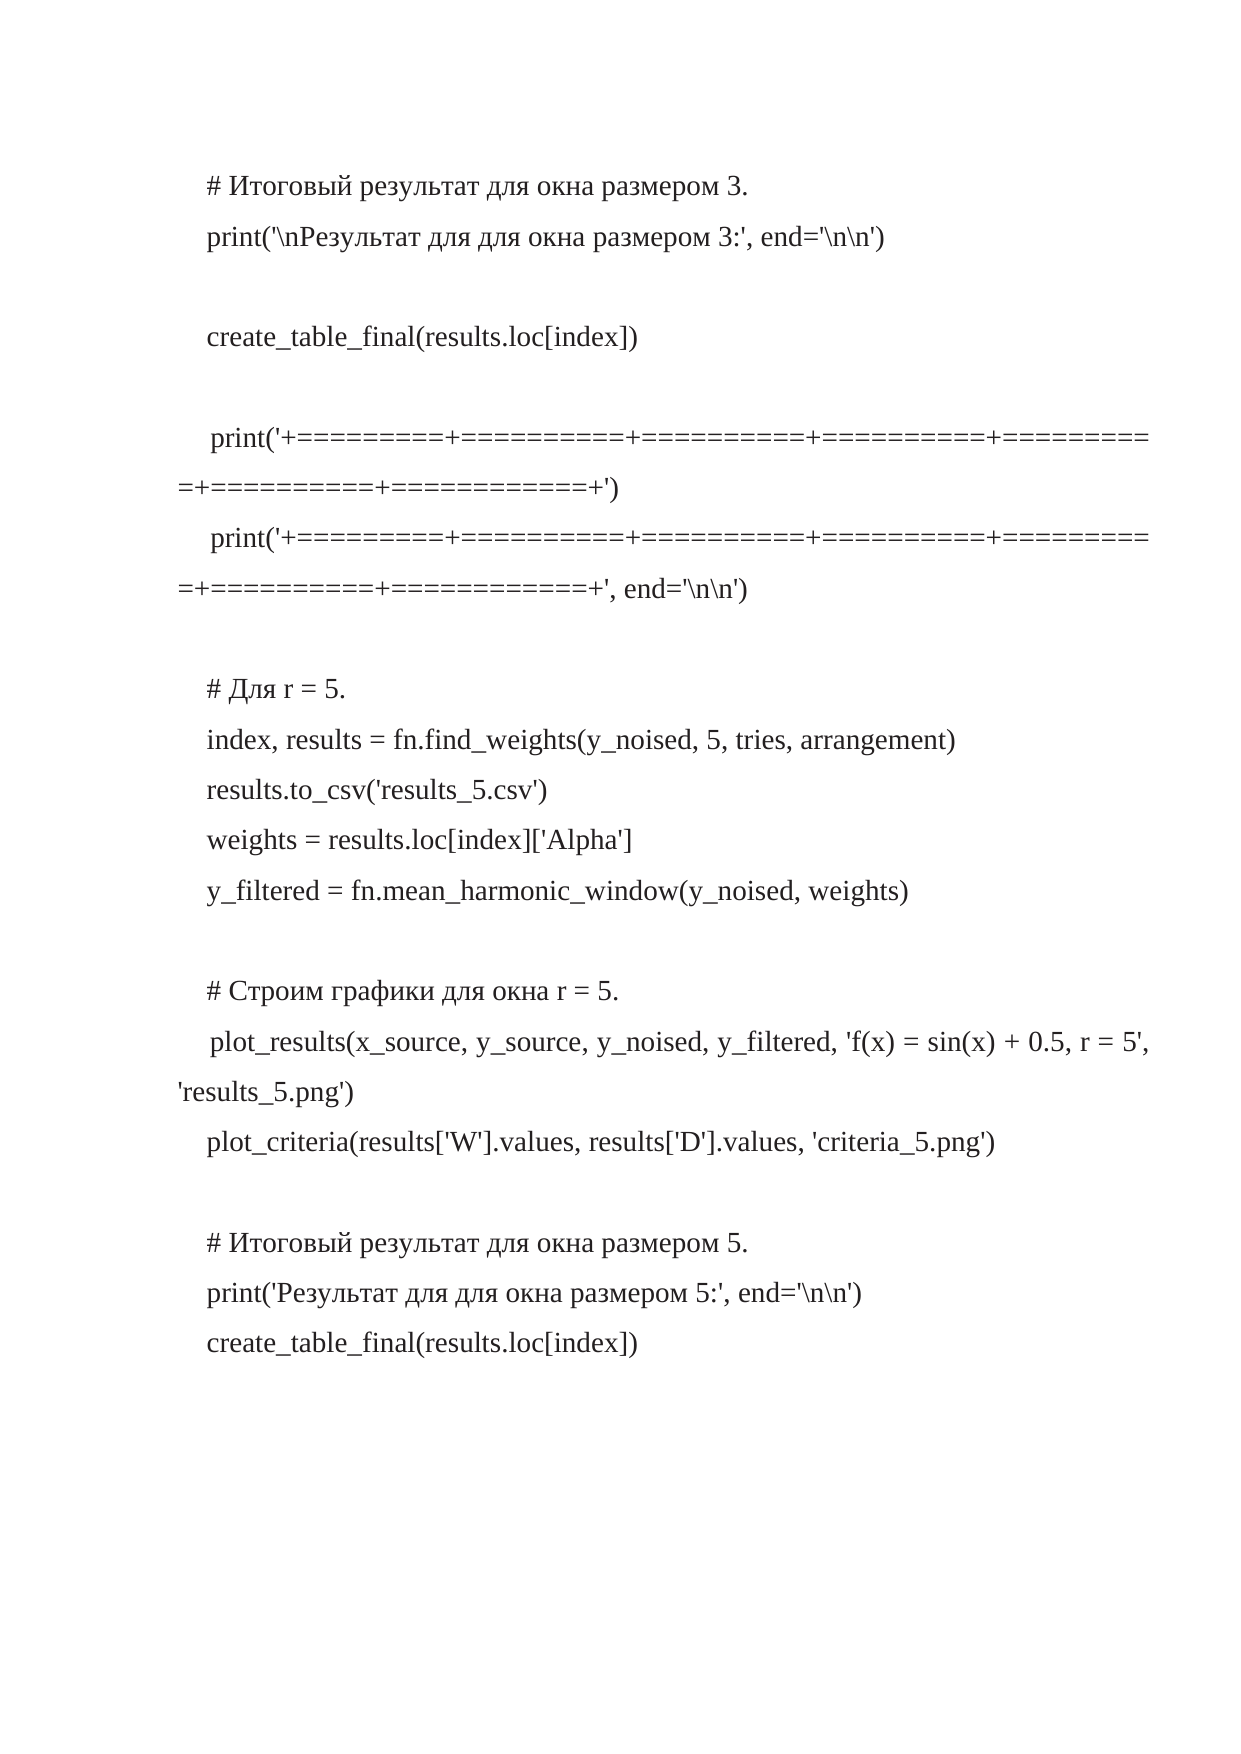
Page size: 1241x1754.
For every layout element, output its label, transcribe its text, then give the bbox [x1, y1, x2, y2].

subtitle # Для r = 5. [177, 672, 1152, 705]
subtitle # Итоговый результат для окна размером 3. [177, 168, 1152, 202]
subtitle create_table_final(results.loc[index]) [177, 319, 1152, 353]
subtitle # Итоговый результат для окна размером 5. [177, 1225, 1152, 1258]
subtitle create_table_final(results.loc[index]) [177, 1326, 1152, 1359]
subtitle print('+=========+==========+==========+==========+==========+==========+============+') [177, 420, 1152, 504]
subtitle plot_criteria(results['W'].values, results['D'].values, 'criteria_5.png') [177, 1124, 1152, 1158]
subtitle plot_results(x_source, y_source, y_noised, y_filtered, 'f(x) = sin(x) + 0.5, r = 5', 'results_5.png') [177, 1024, 1152, 1108]
subtitle weights = results.loc[index]['Alpha'] [177, 822, 1152, 856]
subtitle print('\nРезультат для для окна размером 3:', end='\n\n') [177, 219, 1152, 252]
subtitle print('+=========+==========+==========+==========+==========+==========+============+', end='\n\n') [177, 521, 1152, 604]
subtitle index, results = fn.find_weights(y_noised, 5, tries, arrangement) [177, 722, 1152, 755]
subtitle # Строим графики для окна r = 5. [177, 973, 1152, 1007]
subtitle print('Результат для для окна размером 5:', end='\n\n') [177, 1275, 1152, 1309]
subtitle results.to_csv('results_5.csv') [177, 772, 1152, 806]
subtitle y_filtered = fn.mean_harmonic_window(y_noised, weights) [177, 873, 1152, 906]
